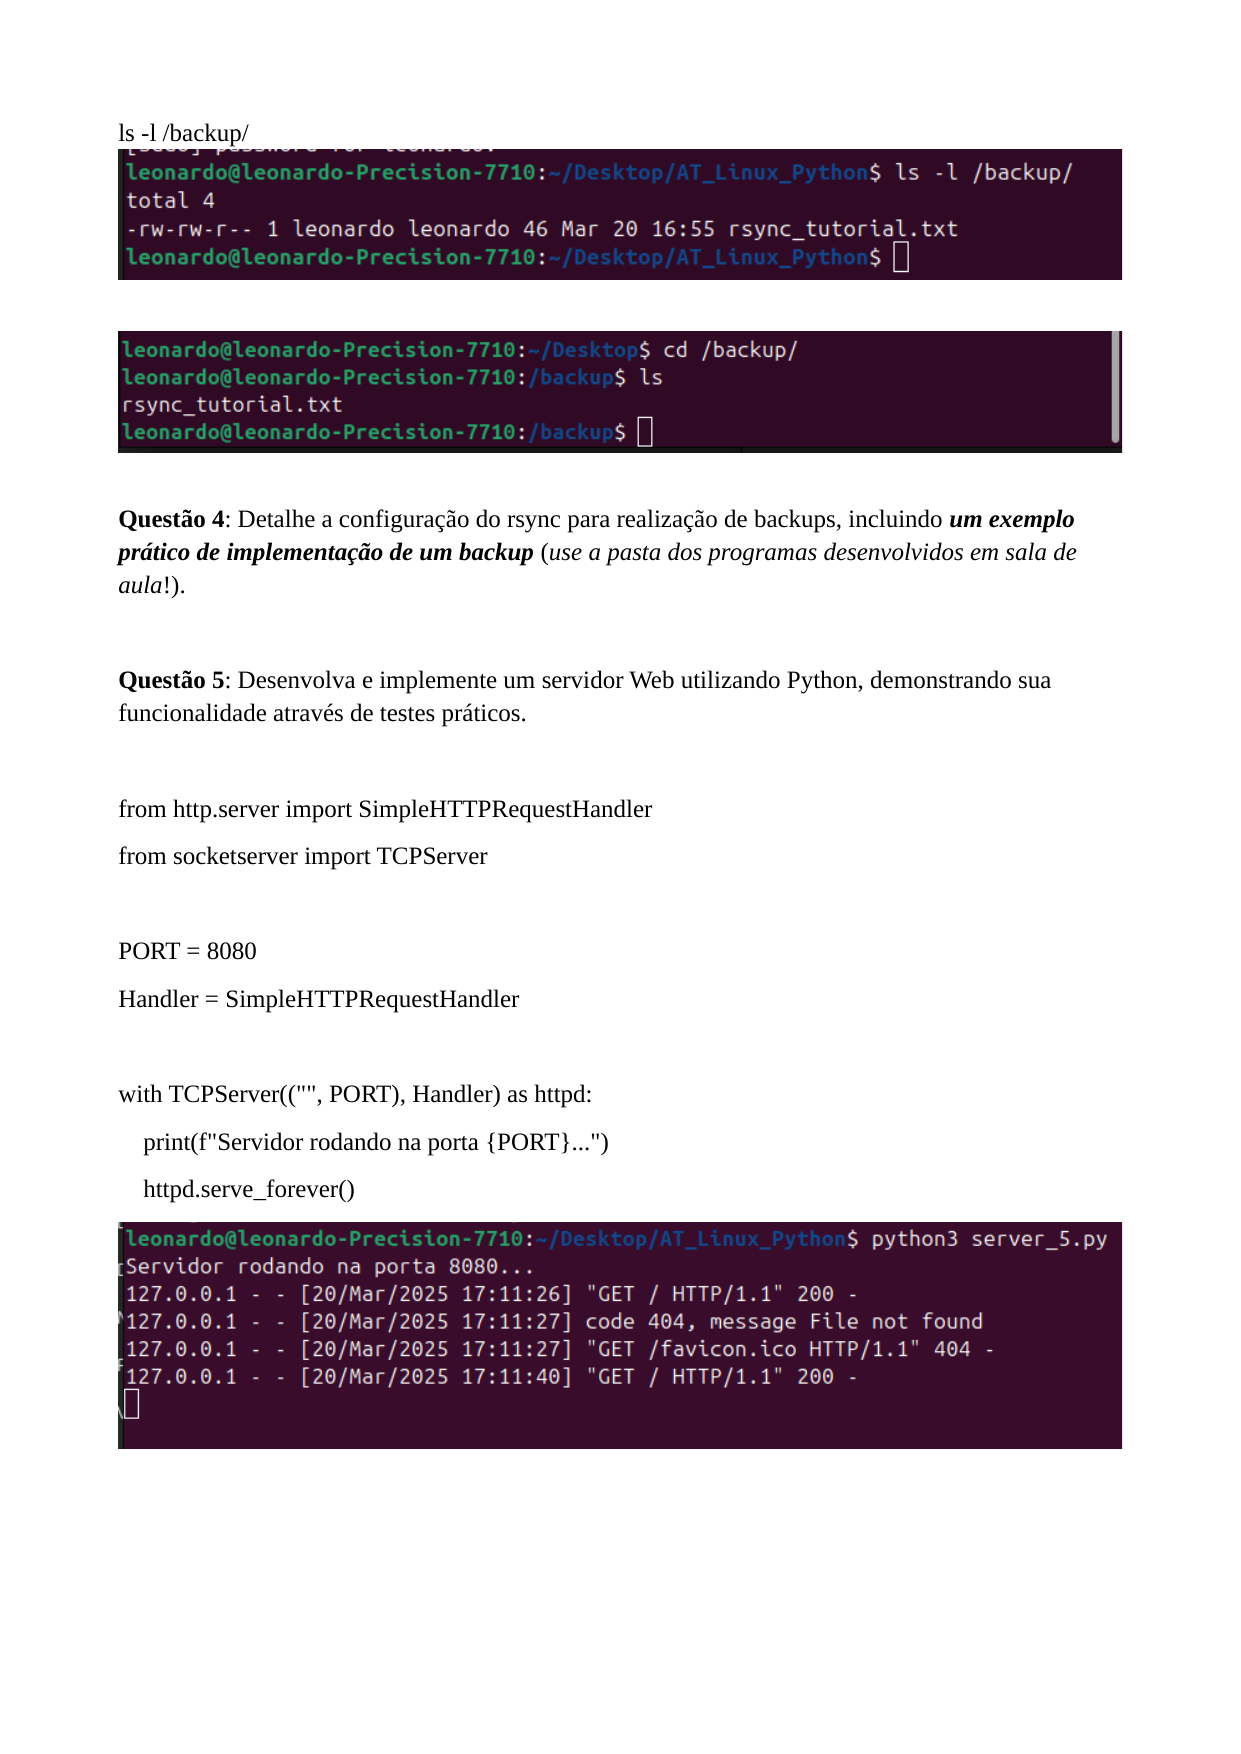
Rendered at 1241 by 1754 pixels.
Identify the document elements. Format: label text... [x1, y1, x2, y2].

text Questão 5: Desenvolva e implemente um servidor Web utilizando Python, demonstrando sua funcionalidade através de testes práticos. [118, 665, 1122, 727]
text from socketserver import TCPServer [118, 841, 1122, 870]
picture [118, 149, 1123, 280]
picture [118, 331, 1123, 453]
text print(f"Servidor rodando na porta {PORT}...") [118, 1127, 1122, 1156]
text Questão 4: Detalhe a configuração do rsync para realização de backups, incluindo um exemplo prático de implementação de um backup (use a pasta dos programas desenvolvidos em sala de aula!). [118, 504, 1122, 599]
text with TCPServer(("", PORT), Handler) as httpd: [118, 1079, 1122, 1108]
text Handler = SimpleHTTPRequestHandler [118, 984, 1122, 1013]
text ls -l /backup/ [118, 118, 1122, 147]
picture [118, 1222, 1123, 1449]
text PORT = 8080 [118, 936, 1122, 965]
text httpd.serve_forever() [118, 1174, 1122, 1203]
text from http.server import SimpleHTTPRequestHandler [118, 794, 1122, 822]
